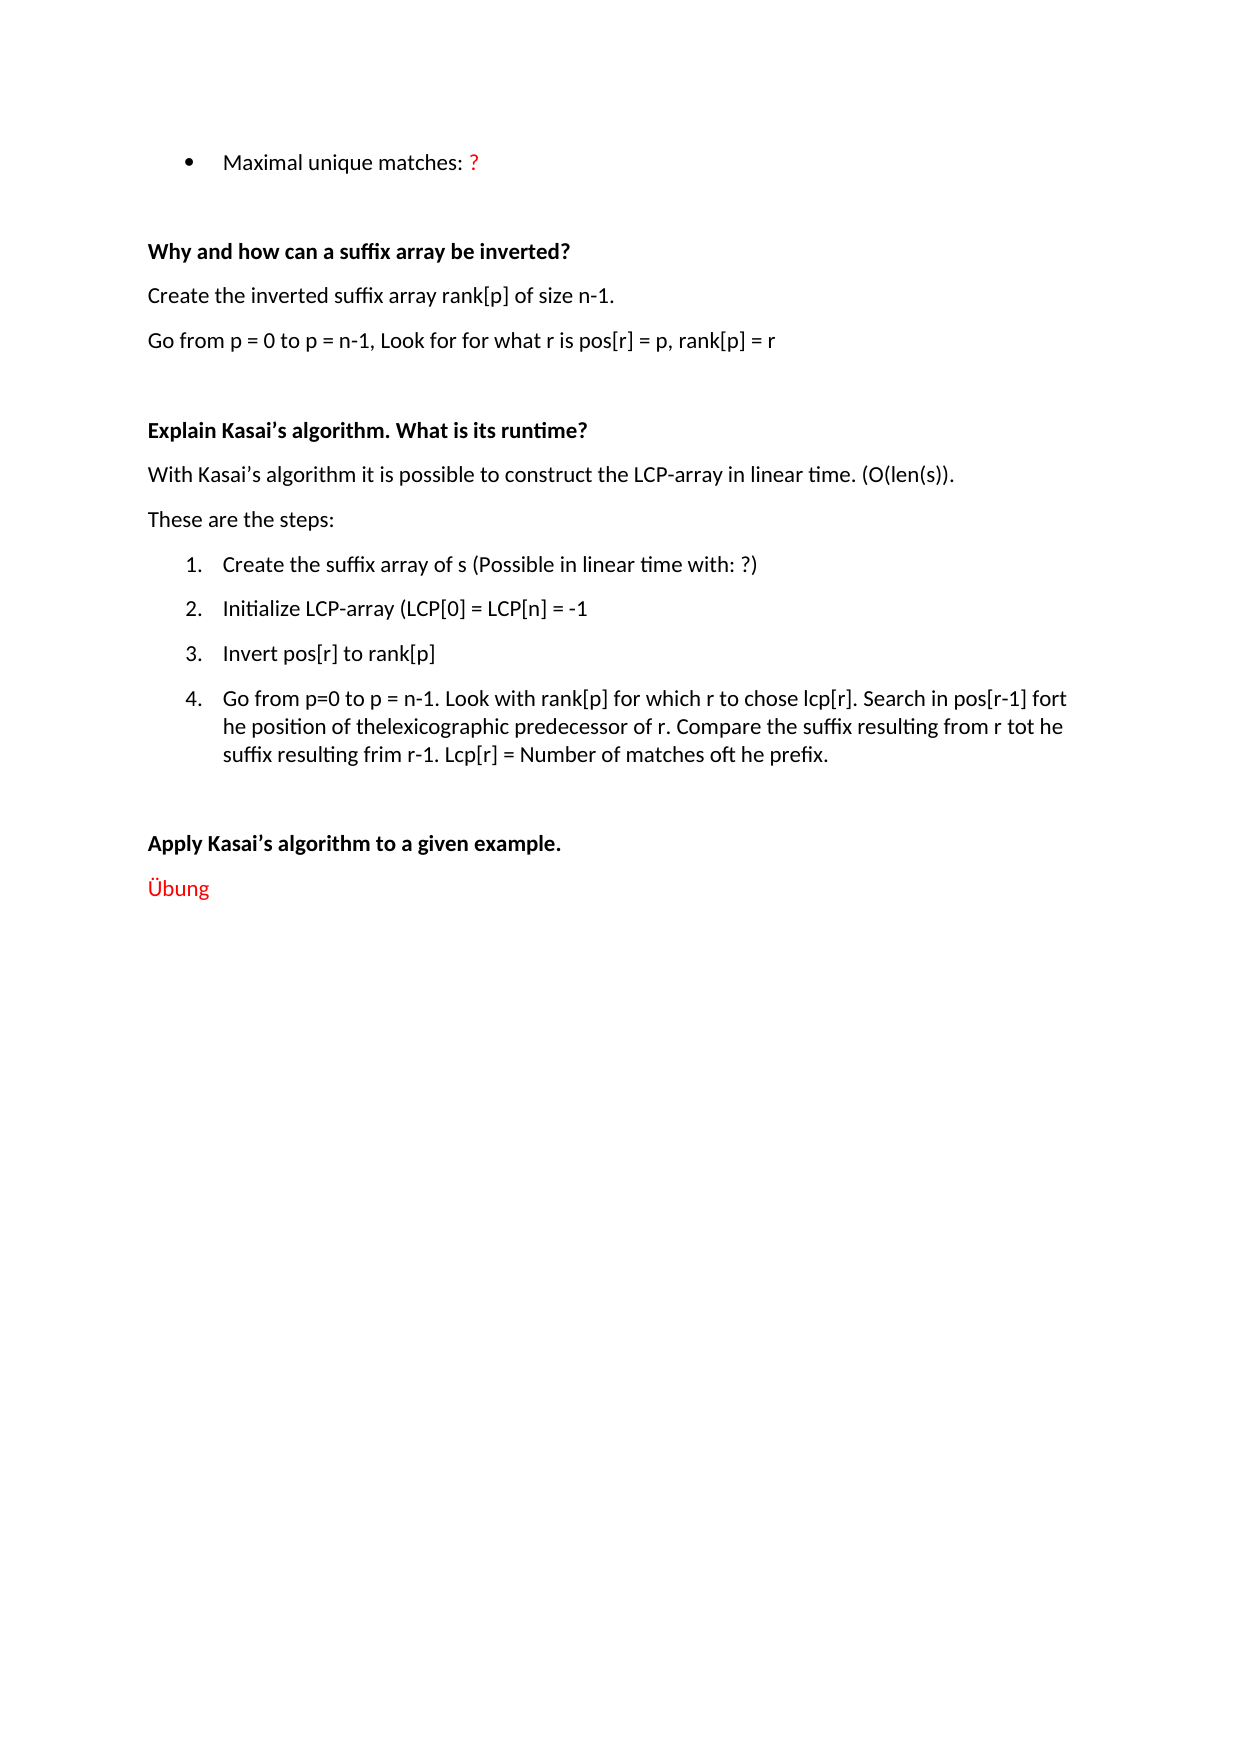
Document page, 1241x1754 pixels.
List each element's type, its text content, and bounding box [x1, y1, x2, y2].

text Apply Kasai’s algorithm to a given example. [148, 829, 1093, 857]
list Initialize LCP-array (LCP[0] = LCP[n] = -1 [185, 594, 1093, 622]
text Create the inverted suffix array rank[p] of size n-1. [148, 282, 1093, 310]
text Übung [148, 874, 1093, 902]
text Explain Kasai’s algorithm. What is its runtime? [148, 416, 1093, 444]
text With Kasai’s algorithm it is possible to construct the LCP-array in linear time. (O(len(s)). [148, 460, 1093, 488]
list Maximal unique matches: ? [185, 148, 1093, 176]
text Go from p = 0 to p = n-1, Look for for what r is pos[r] = p, rank[p] = r [148, 326, 1093, 354]
list Create the suffix array of s (Possible in linear time with: ?) [185, 550, 1093, 578]
list Invert pos[r] to rank[p] [185, 639, 1093, 667]
text Why and how can a suffix array be inverted? [148, 237, 1093, 265]
text These are the steps: [148, 505, 1093, 533]
list Go from p=0 to p = n-1. Look with rank[p] for which r to chose lcp[r]. Search in pos[r-1] fort he position of thelexicographic predecessor of r. Compare the suffix resulting from r tot he suffix resulting frim r-1. Lcp[r] = Number of matches oft he prefix. [185, 684, 1093, 768]
